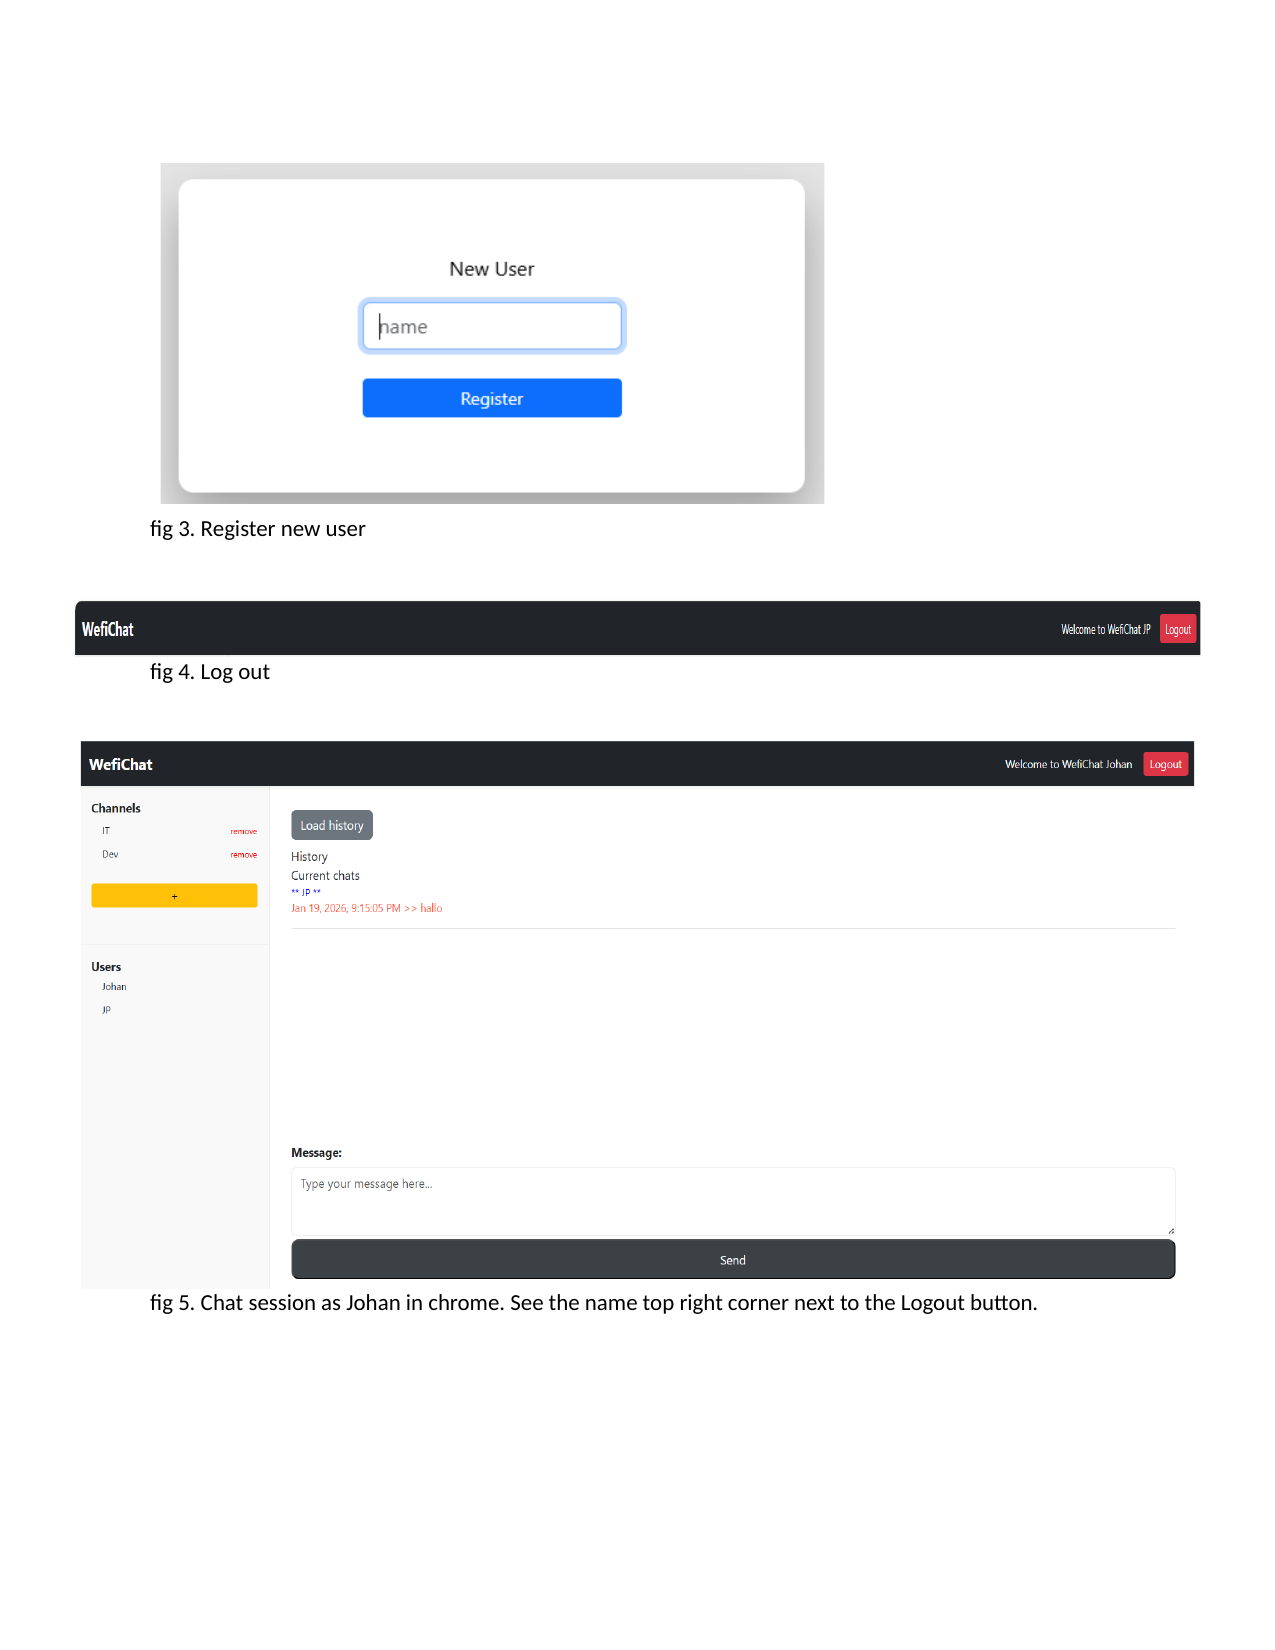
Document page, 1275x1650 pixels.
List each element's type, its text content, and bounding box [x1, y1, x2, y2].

picture [160, 163, 825, 504]
picture [74, 598, 1201, 657]
text fig 5. Chat session as Johan in chrome. See the name top right corner next to the Logout button. [150, 1289, 1125, 1316]
text fig 4. Log out [150, 657, 1125, 685]
picture [80, 741, 1195, 1289]
text fig 3. Register new user [150, 514, 1125, 542]
